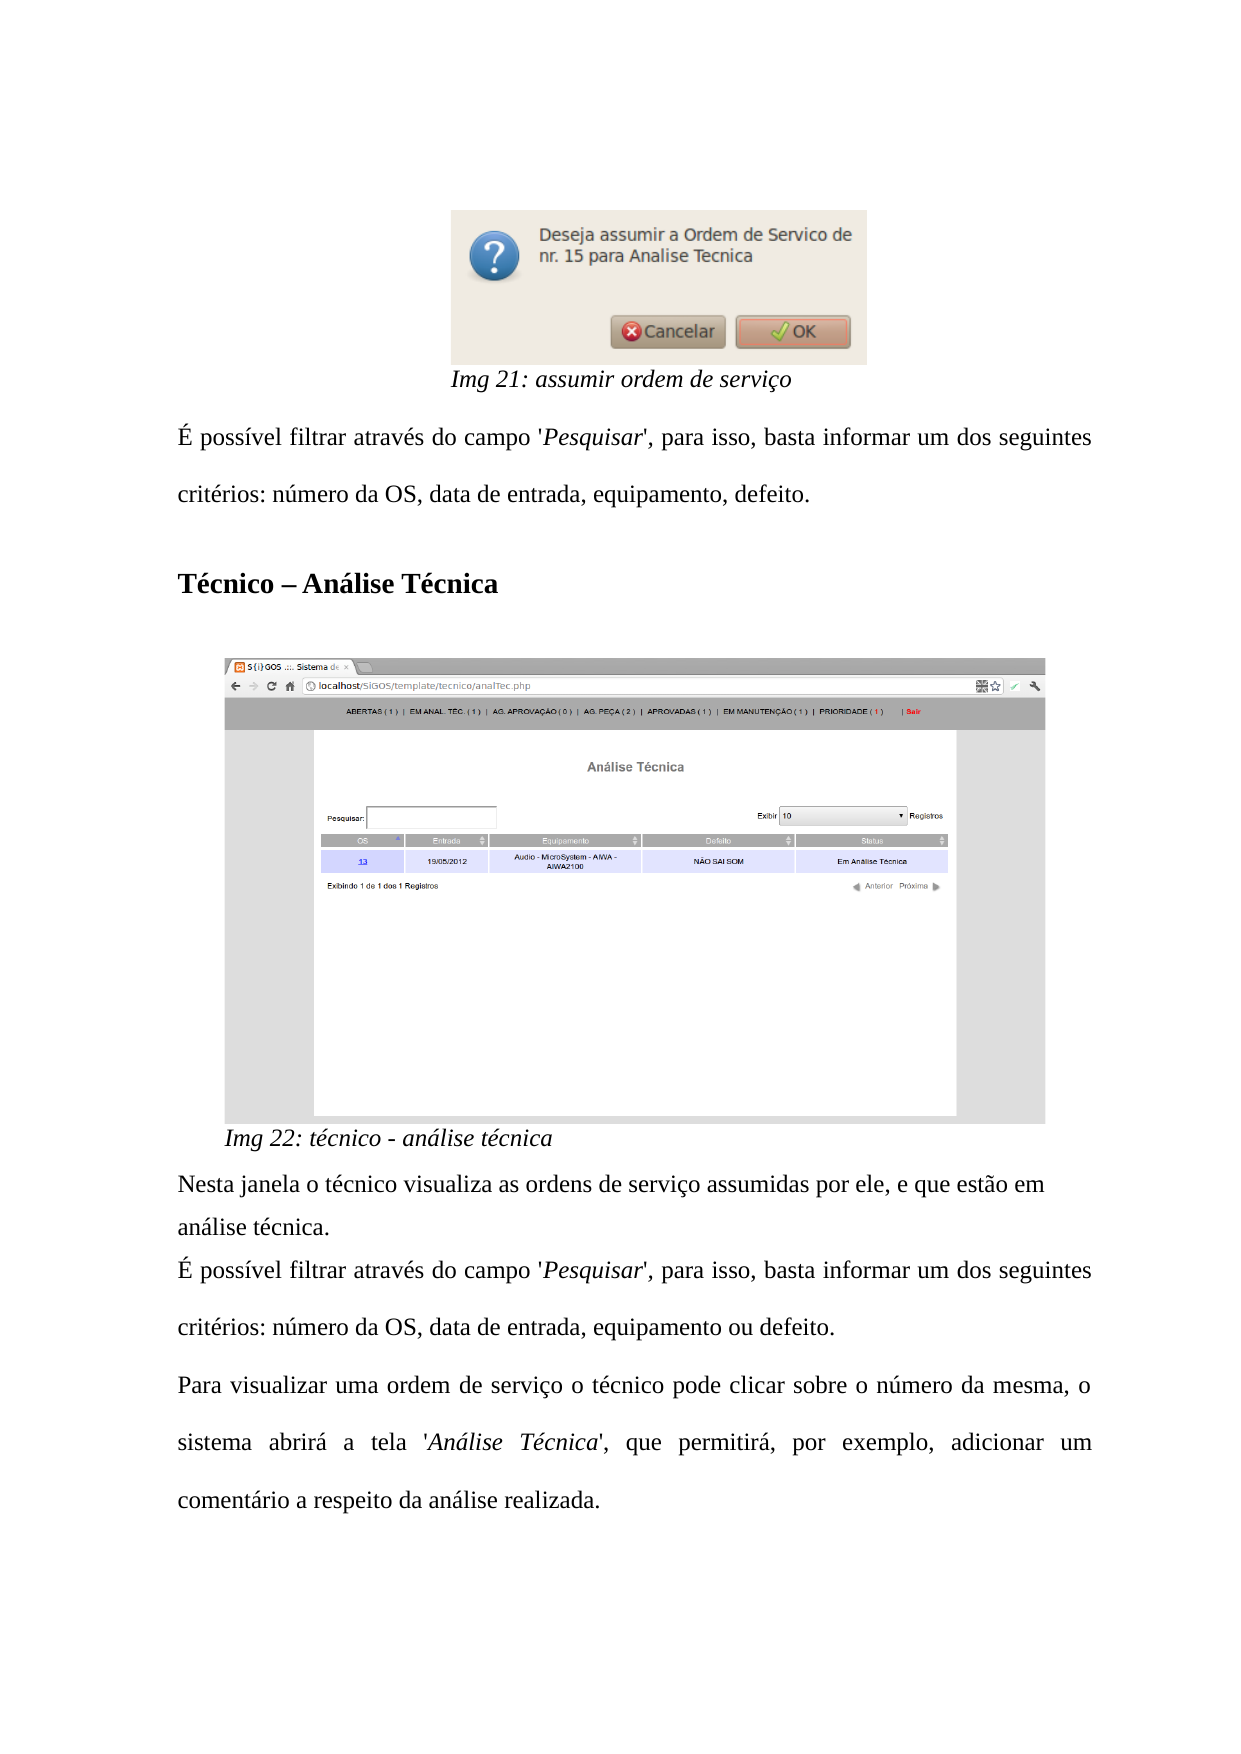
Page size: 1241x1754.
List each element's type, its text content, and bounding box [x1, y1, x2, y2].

picture [450, 210, 867, 365]
text Img 21: assumir ordem de serviço [451, 365, 867, 393]
text Para visualizar uma ordem de serviço o técnico pode clicar sobre o número da mesma, o sistema abrirá a tela 'Análise Técnica', que permitirá, por exemplo, adicionar um comentário a respeito da análise realizada. [177, 1370, 1092, 1514]
text É possível filtrar através do campo 'Pesquisar', para isso, basta informar um dos seguintes critérios: número da OS, data de entrada, equipamento ou defeito. [177, 1255, 1092, 1341]
text Nesta janela o técnico visualiza as ordens de serviço assumidas por ele, e que estão em análise técnica. [177, 646, 1092, 1241]
text É possível filtrar através do campo 'Pesquisar', para isso, basta informar um dos seguintes critérios: número da OS, data de entrada, equipamento, defeito. [177, 422, 1092, 508]
picture [224, 658, 1046, 1124]
text Img 22: técnico - análise técnica [224, 1124, 1045, 1152]
subtitle Técnico – Análise Técnica [177, 566, 1092, 599]
